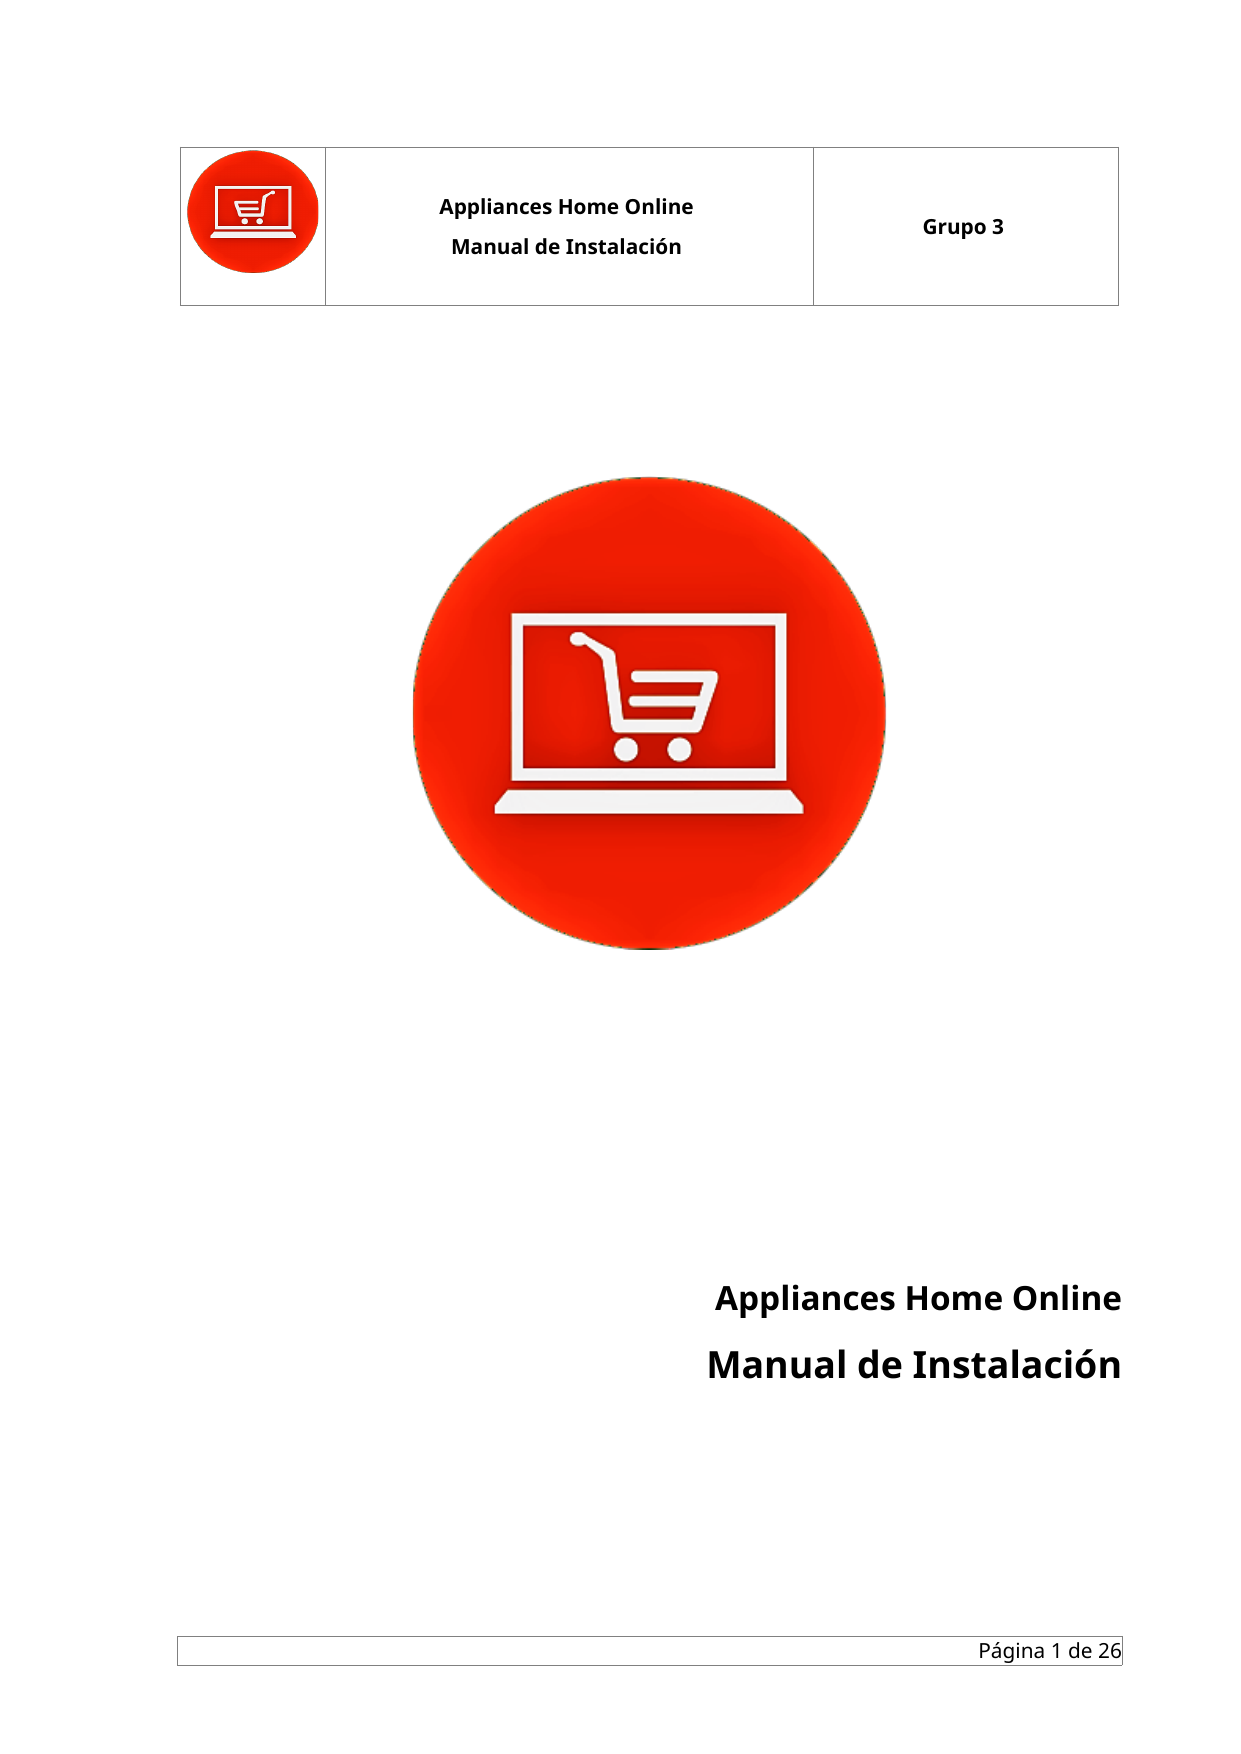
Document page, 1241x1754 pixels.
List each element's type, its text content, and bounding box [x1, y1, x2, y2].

text Appliances Home Online [177, 1275, 1122, 1321]
text Manual de Instalación [177, 1338, 1122, 1389]
